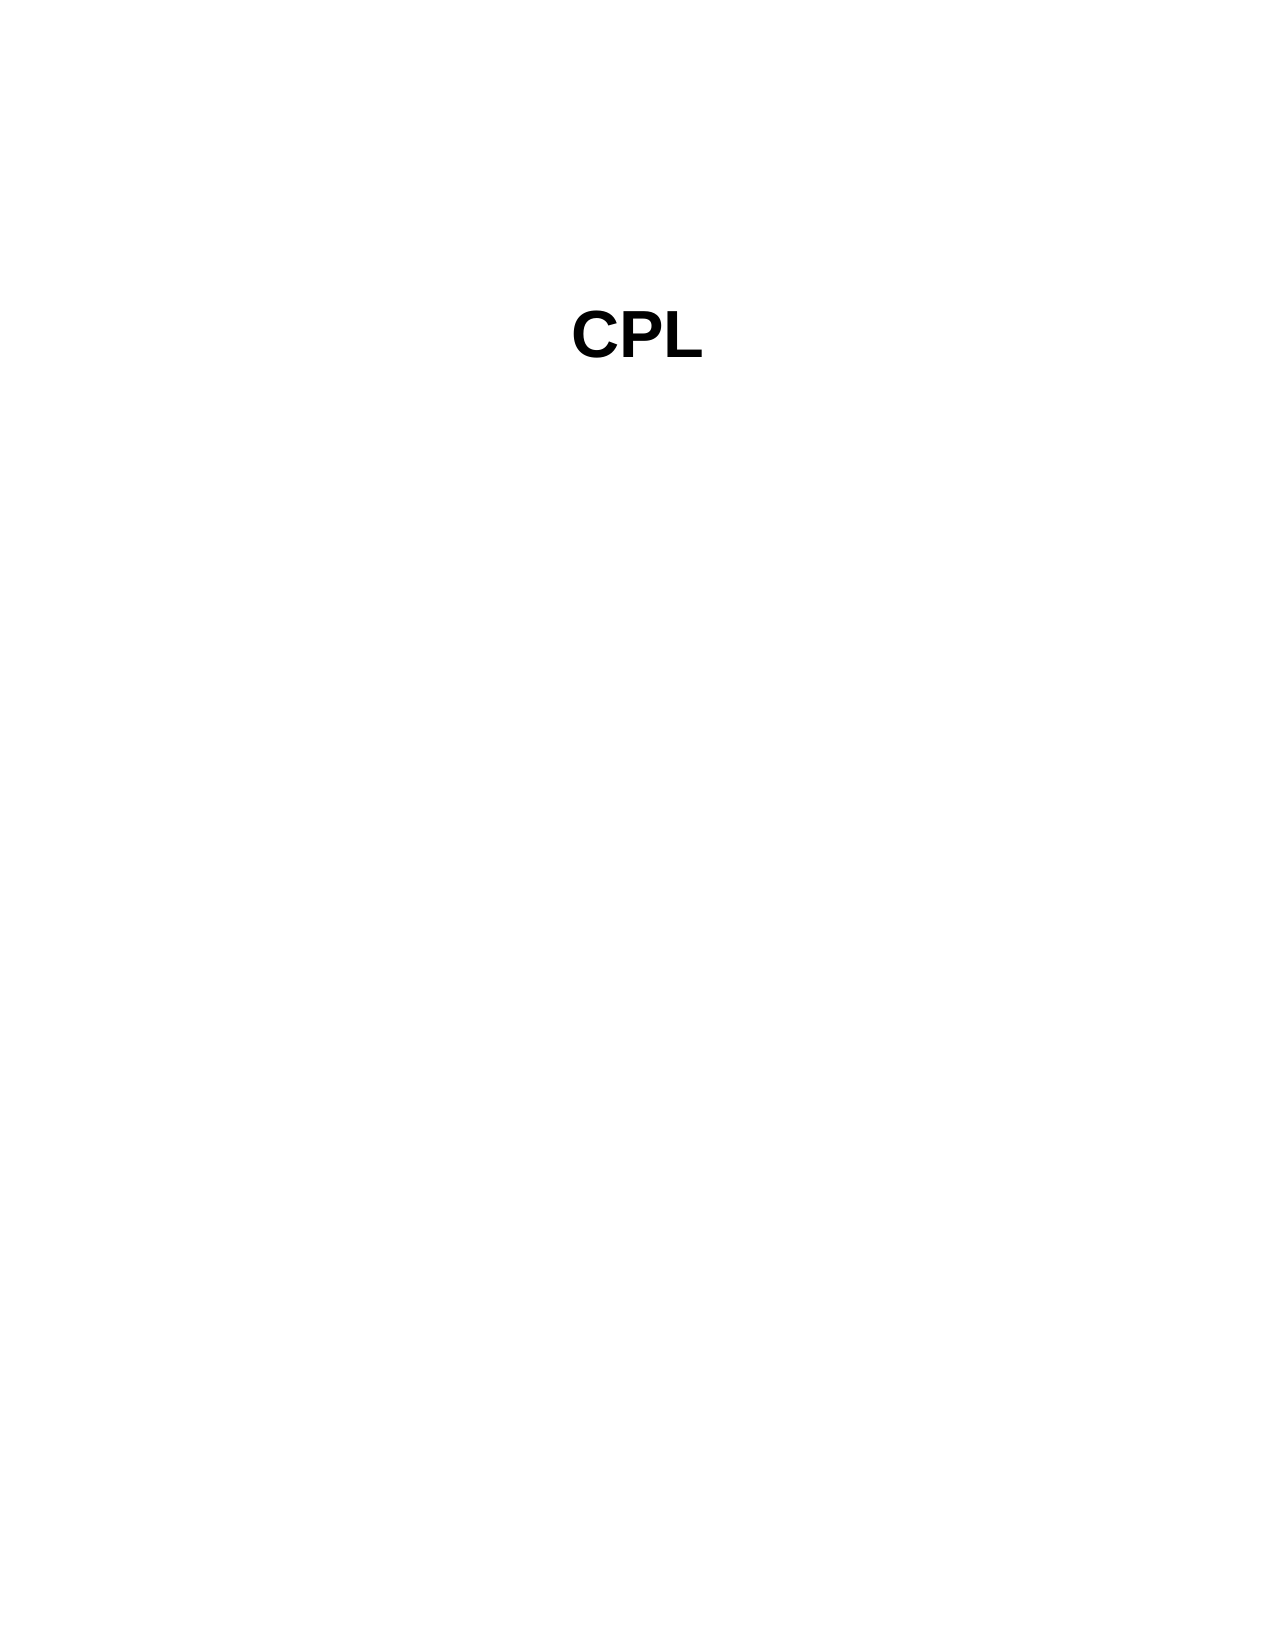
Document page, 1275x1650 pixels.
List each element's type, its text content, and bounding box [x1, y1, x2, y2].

title CPL [118, 295, 1157, 372]
